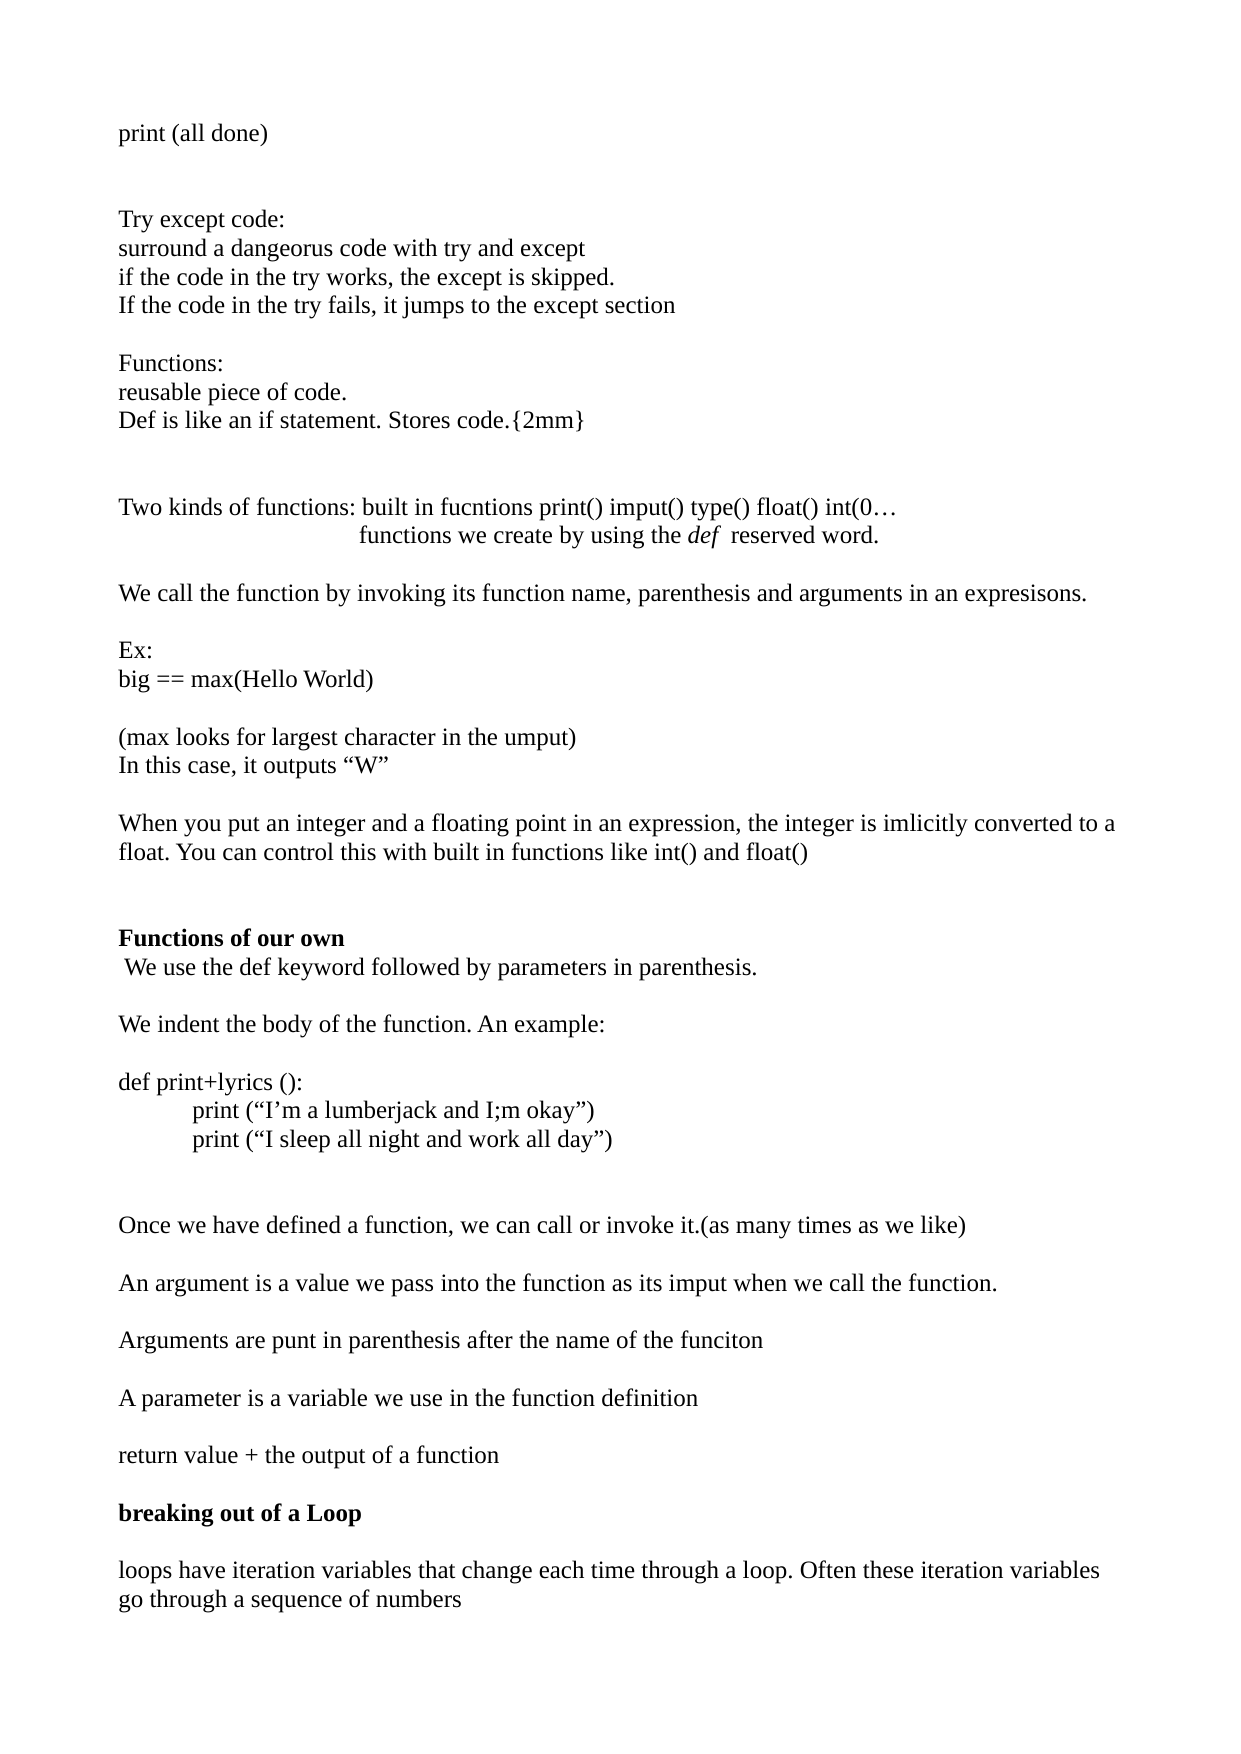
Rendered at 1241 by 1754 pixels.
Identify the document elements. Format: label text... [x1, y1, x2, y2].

text print (all done) [118, 118, 1122, 147]
text reusable piece of code. [118, 377, 1122, 406]
text surround a dangeorus code with try and except [118, 233, 1122, 262]
text We indent the body of the function. An example: [118, 1009, 1122, 1038]
text return value + the output of a function [118, 1441, 1122, 1469]
text Arguments are punt in parenthesis after the name of the funciton [118, 1326, 1122, 1354]
text Try except code: [118, 204, 1122, 233]
text A parameter is a variable we use in the function definition [118, 1383, 1122, 1412]
text print (“I’m a lumberjack and I;m okay”) [118, 1096, 1122, 1124]
text Once we have defined a function, we can call or invoke it.(as many times as we like) [118, 1211, 1122, 1239]
text Functions of our own [118, 923, 1122, 952]
text Def is like an if statement. Stores code.{2mm} [118, 406, 1122, 434]
text if the code in the try works, the except is skipped. [118, 262, 1122, 291]
text Ex: [118, 636, 1122, 664]
text loops have iteration variables that change each time through a loop. Often these iteration variables go through a sequence of numbers [118, 1556, 1122, 1613]
text (max looks for largest character in the umput) [118, 722, 1122, 751]
text Two kinds of functions: built in fucntions print() imput() type() float() int(0… [118, 492, 1122, 521]
text An argument is a value we pass into the function as its imput when we call the function. [118, 1268, 1122, 1297]
text We use the def keyword followed by parameters in parenthesis. [118, 952, 1122, 981]
text Functions: [118, 348, 1122, 377]
text functions we create by using the def reserved word. [118, 521, 1122, 549]
text If the code in the try fails, it jumps to the except section [118, 291, 1122, 319]
text breaking out of a Loop [118, 1498, 1122, 1527]
text When you put an integer and a floating point in an expression, the integer is imlicitly converted to a float. You can control this with built in functions like int() and float() [118, 808, 1122, 866]
text def print+lyrics (): [118, 1067, 1122, 1096]
text big == max(Hello World) [118, 664, 1122, 693]
text We call the function by invoking its function name, parenthesis and arguments in an expresisons. [118, 578, 1122, 607]
text In this case, it outputs “W” [118, 751, 1122, 779]
text print (“I sleep all night and work all day”) [118, 1124, 1122, 1153]
